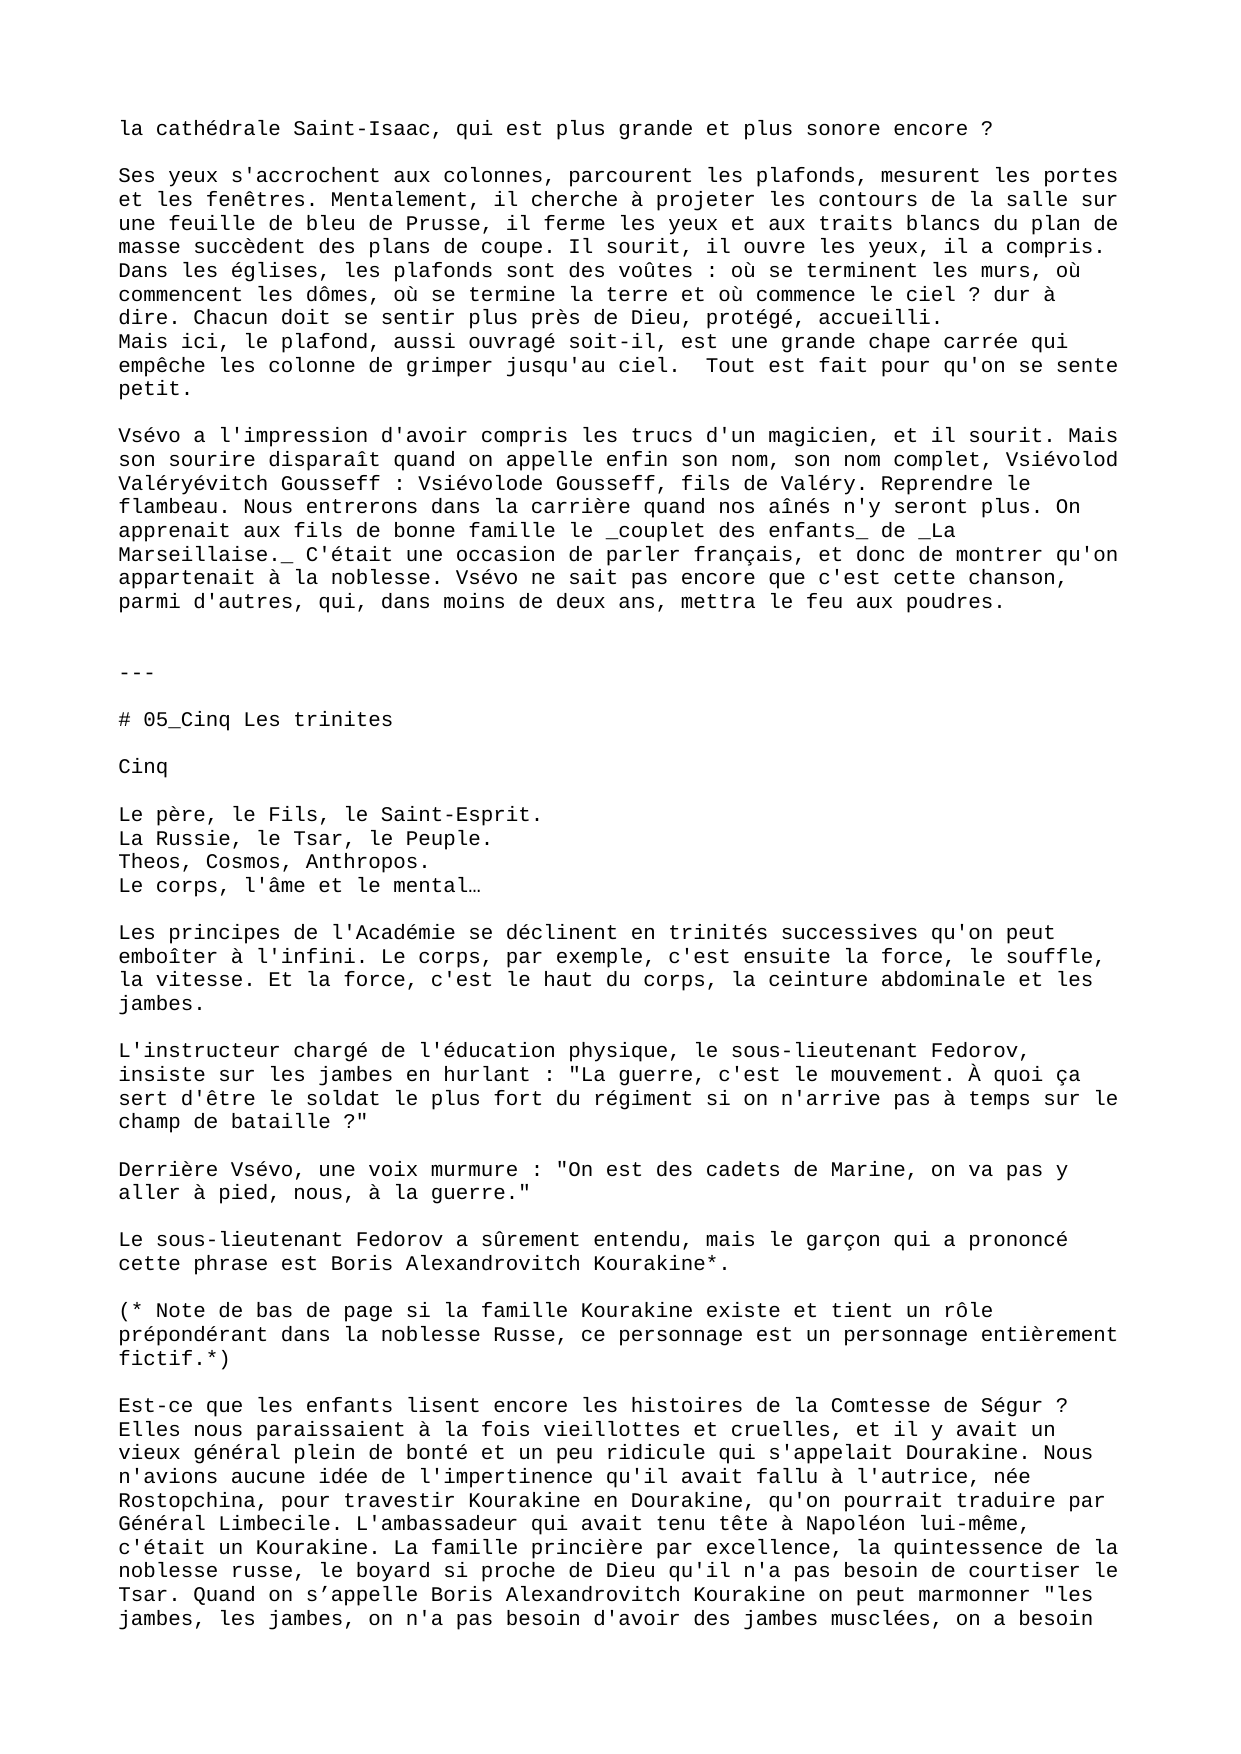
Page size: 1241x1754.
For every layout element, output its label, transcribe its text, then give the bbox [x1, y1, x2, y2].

text La Russie, le Tsar, le Peuple. [118, 827, 1122, 851]
text Theos, Cosmos, Anthropos. [118, 851, 1122, 875]
text Le père, le Fils, le Saint-Esprit. [118, 804, 1122, 827]
text Vsévo a l'impression d'avoir compris les trucs d'un magicien, et il sourit. Mais son sourire disparaît quand on appelle enfin son nom, son nom complet, Vsiévolod Valéryévitch Gousseff : Vsiévolode Gousseff, fils de Valéry. Reprendre le flambeau. Nous entrerons dans la carrière quand nos aînés n'y seront plus. On apprenait aux fils de bonne famille le _couplet des enfants_ de _La Marseillaise._ C'était une occasion de parler français, et donc de montrer qu'on appartenait à la noblesse. Vsévo ne sait pas encore que c'est cette chanson, parmi d'autres, qui, dans moins de deux ans, mettra le feu aux poudres. [118, 426, 1122, 615]
text Cinq [118, 757, 1122, 780]
text (* Note de bas de page si la famille Kourakine existe et tient un rôle prépondérant dans la noblesse Russe, ce personnage est un personnage entièrement fictif.*) [118, 1300, 1122, 1371]
text Ses yeux s'accrochent aux colonnes, parcourent les plafonds, mesurent les portes et les fenêtres. Mentalement, il cherche à projeter les contours de la salle sur une feuille de bleu de Prusse, il ferme les yeux et aux traits blancs du plan de masse succèdent des plans de coupe. Il sourit, il ouvre les yeux, il a compris. Dans les églises, les plafonds sont des voûtes : où se terminent les murs, où commencent les dômes, où se termine la terre et où commence le ciel ? dur à dire. Chacun doit se sentir plus près de Dieu, protégé, accueilli. [118, 165, 1122, 331]
text Est-ce que les enfants lisent encore les histoires de la Comtesse de Ségur ? Elles nous paraissaient à la fois vieillottes et cruelles, et il y avait un vieux général plein de bonté et un peu ridicule qui s'appelait Dourakine. Nous n'avions aucune idée de l'impertinence qu'il avait fallu à l'autrice, née Rostopchina, pour travestir Kourakine en Dourakine, qu'on pourrait traduire par Général Limbecile. L'ambassadeur qui avait tenu tête à Napoléon lui-même, c'était un Kourakine. La famille princière par excellence, la quintessence de la noblesse russe, le boyard si proche de Dieu qu'il n'a pas besoin de courtiser le Tsar. Quand on s’appelle Boris Alexandrovitch Kourakine on peut marmonner "les jambes, les jambes, on n'a pas besoin d'avoir des jambes musclées, on a besoin [118, 1395, 1122, 1631]
text --- [118, 662, 1122, 686]
text Le corps, l'âme et le mental… [118, 875, 1122, 898]
text Les principes de l'Académie se déclinent en trinités successives qu'on peut emboîter à l'infini. Le corps, par exemple, c'est ensuite la force, le souffle, la vitesse. Et la force, c'est le haut du corps, la ceinture abdominale et les jambes. [118, 922, 1122, 1017]
text Mais ici, le plafond, aussi ouvragé soit-il, est une grande chape carrée qui empêche les colonne de grimper jusqu'au ciel. Tout est fait pour qu'on se sente petit. [118, 331, 1122, 402]
text L'instructeur chargé de l'éducation physique, le sous-lieutenant Fedorov, insiste sur les jambes en hurlant : "La guerre, c'est le mouvement. À quoi ça sert d'être le soldat le plus fort du régiment si on n'arrive pas à temps sur le champ de bataille ?" [118, 1040, 1122, 1135]
text la cathédrale Saint-Isaac, qui est plus grande et plus sonore encore ? [118, 118, 1122, 142]
text # 05_Cinq Les trinites [118, 709, 1122, 733]
text Le sous-lieutenant Fedorov a sûrement entendu, mais le garçon qui a prononcé cette phrase est Boris Alexandrovitch Kourakine*. [118, 1229, 1122, 1277]
text Derrière Vsévo, une voix murmure : "On est des cadets de Marine, on va pas y aller à pied, nous, à la guerre." [118, 1158, 1122, 1206]
